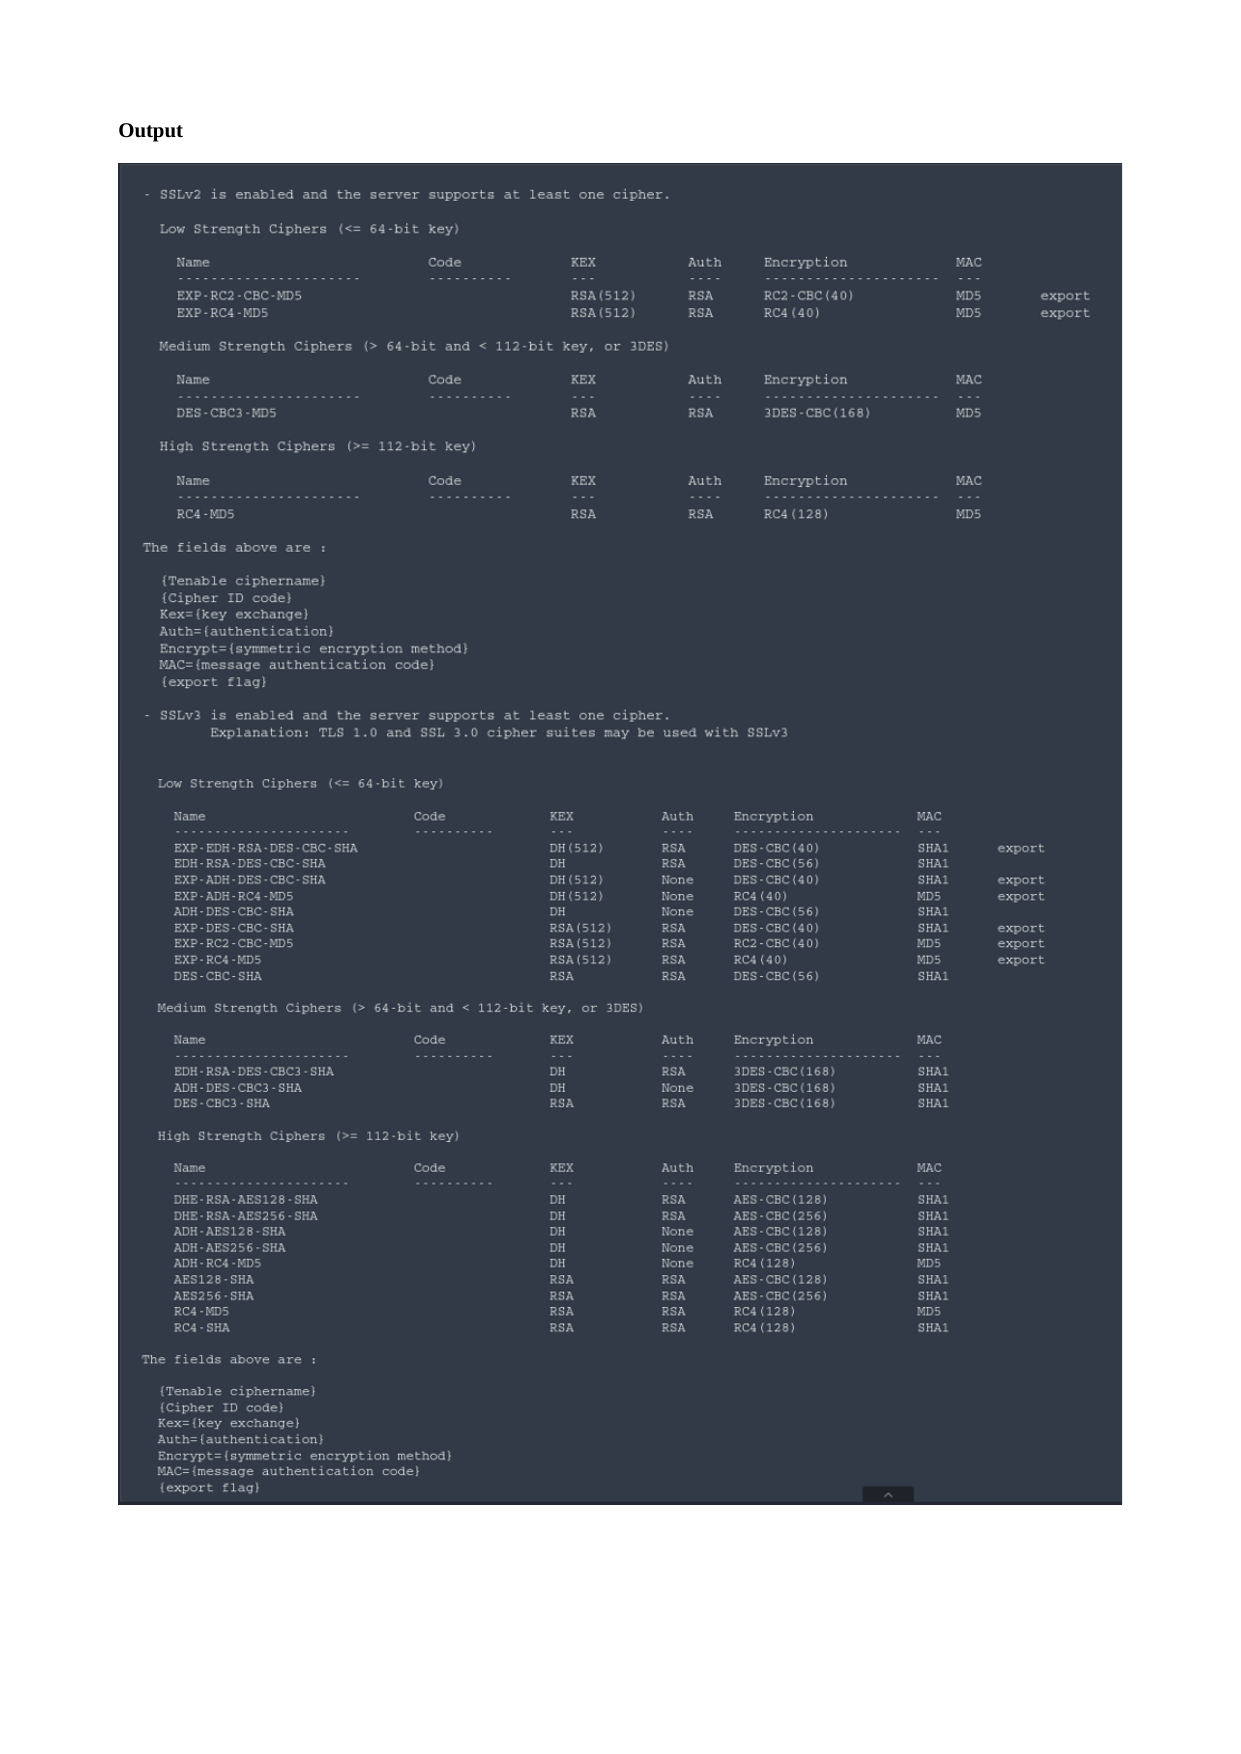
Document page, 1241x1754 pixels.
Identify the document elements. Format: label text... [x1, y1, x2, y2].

subtitle Output [118, 118, 1122, 142]
picture [118, 163, 1123, 1505]
